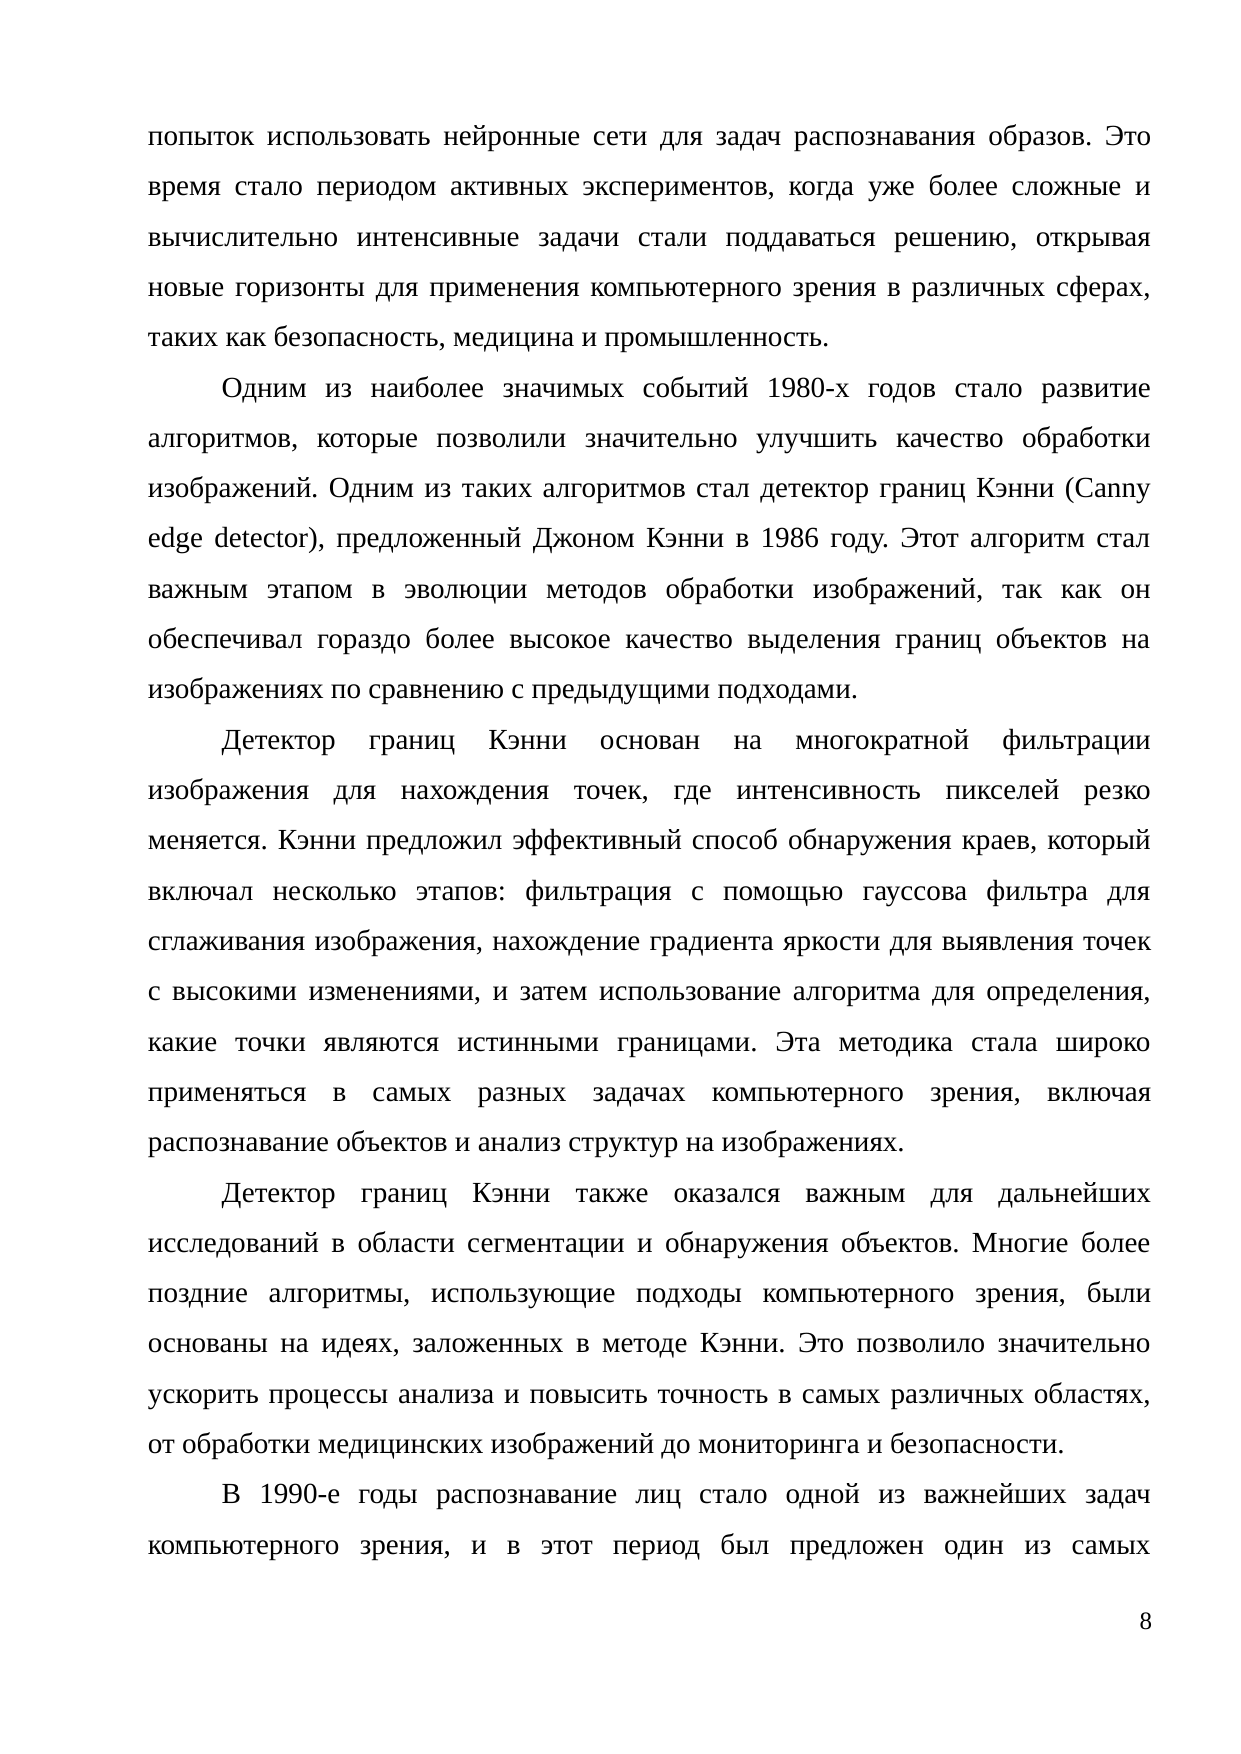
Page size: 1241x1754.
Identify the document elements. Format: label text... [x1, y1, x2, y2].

text В 1990-е годы распознавание лиц стало одной из важнейших задач компьютерного зрения, и в этот период был предложен один из самых [148, 1477, 1152, 1560]
text Одним из наиболее значимых событий 1980-х годов стало развитие алгоритмов, которые позволили значительно улучшить качество обработки изображений. Одним из таких алгоритмов стал детектор границ Кэнни (Canny edge detector), предложенный Джоном Кэнни в 1986 году. Этот алгоритм стал важным этапом в эволюции методов обработки изображений, так как он обеспечивал гораздо более высокое качество выделения границ объектов на изображениях по сравнению с предыдущими подходами. [148, 370, 1152, 705]
text Детектор границ Кэнни основан на многократной фильтрации изображения для нахождения точек, где интенсивность пикселей резко меняется. Кэнни предложил эффективный способ обнаружения краев, который включал несколько этапов: фильтрация с помощью гауссова фильтра для сглаживания изображения, нахождение градиента яркости для выявления точек с высокими изменениями, и затем использование алгоритма для определения, какие точки являются истинными границами. Эта методика стала широко применяться в самых разных задачах компьютерного зрения, включая распознавание объектов и анализ структур на изображениях. [148, 722, 1152, 1158]
text Детектор границ Кэнни также оказался важным для дальнейших исследований в области сегментации и обнаружения объектов. Многие более поздние алгоритмы, использующие подходы компьютерного зрения, были основаны на идеях, заложенных в методе Кэнни. Это позволило значительно ускорить процессы анализа и повысить точность в самых различных областях, от обработки медицинских изображений до мониторинга и безопасности. [148, 1175, 1152, 1460]
text попыток использовать нейронные сети для задач распознавания образов. Это время стало периодом активных экспериментов, когда уже более сложные и вычислительно интенсивные задачи стали поддаваться решению, открывая новые горизонты для применения компьютерного зрения в различных сферах, таких как безопасность, медицина и промышленность. [148, 118, 1152, 353]
